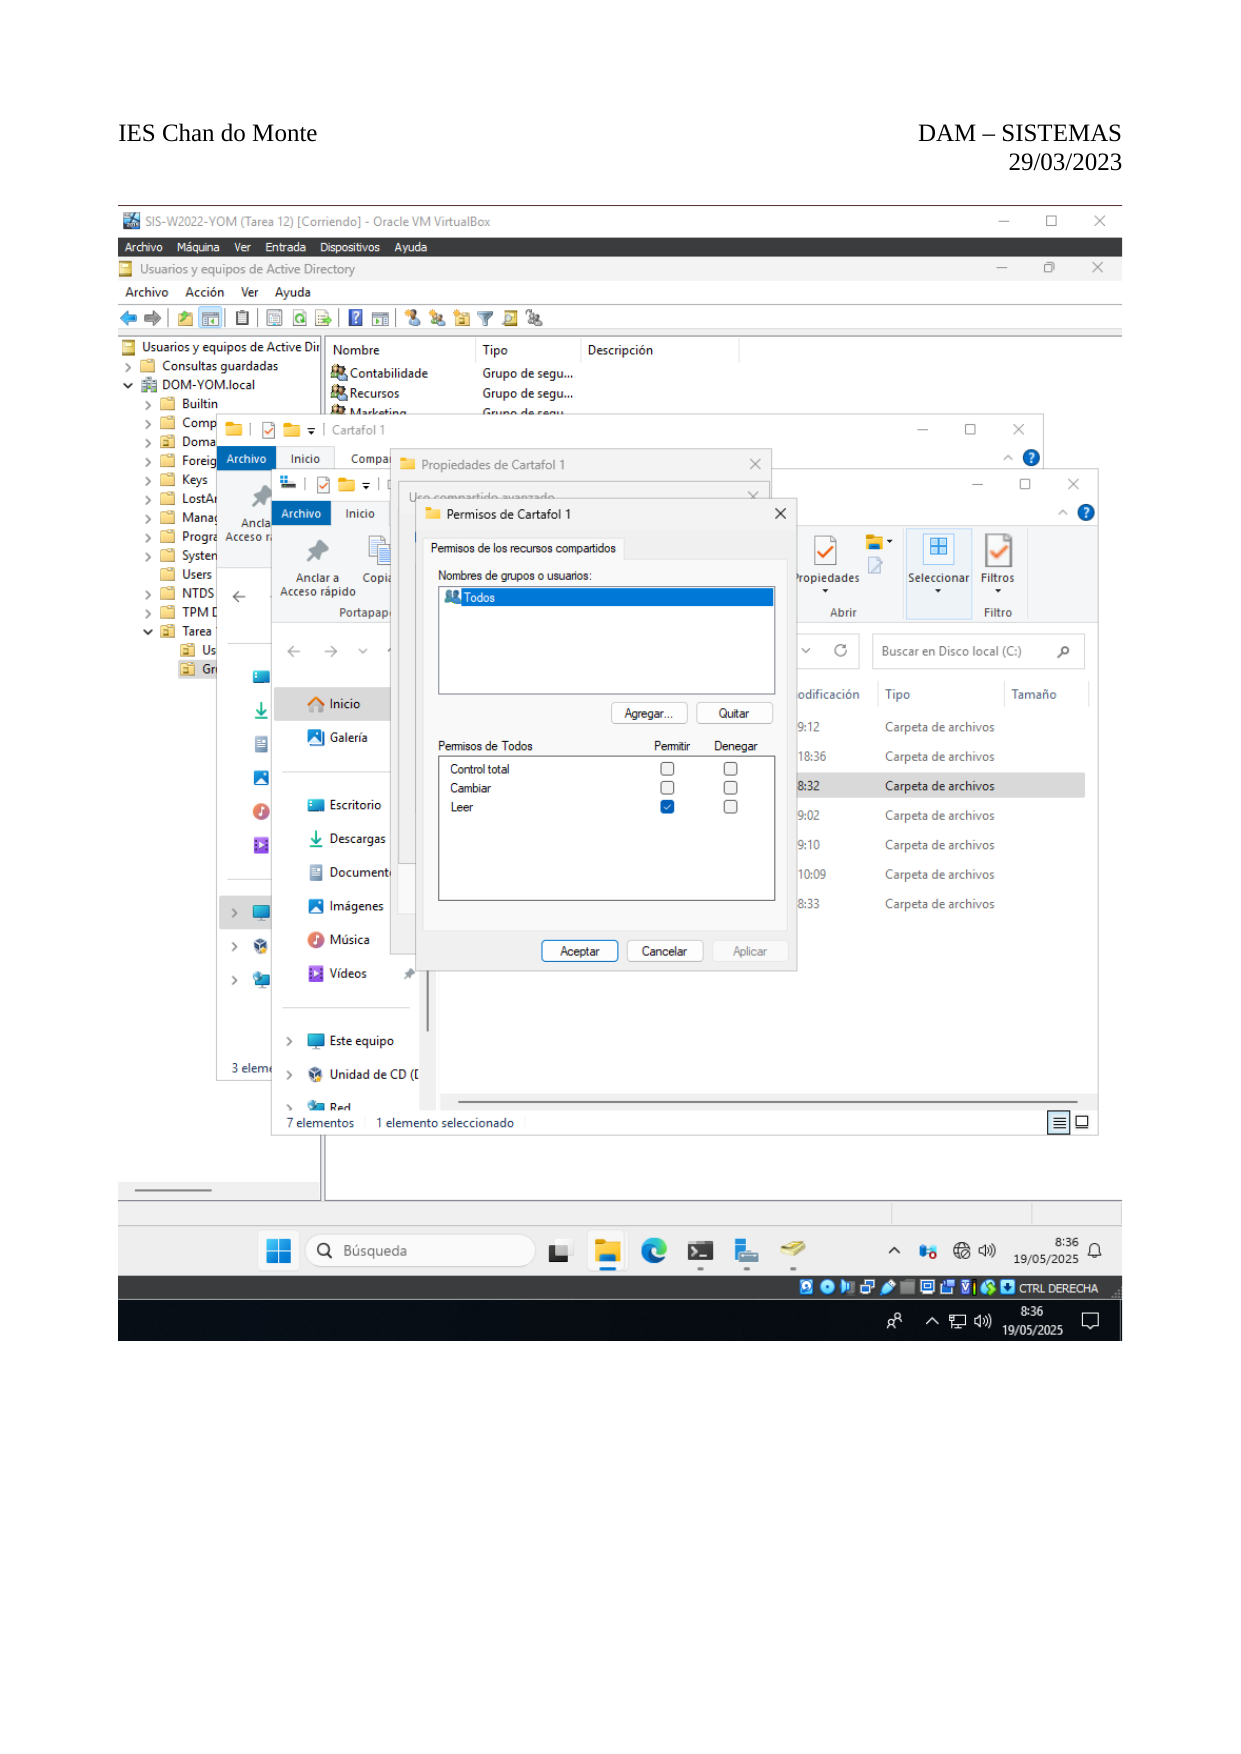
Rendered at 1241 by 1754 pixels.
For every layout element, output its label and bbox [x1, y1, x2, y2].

picture [118, 205, 1123, 1341]
